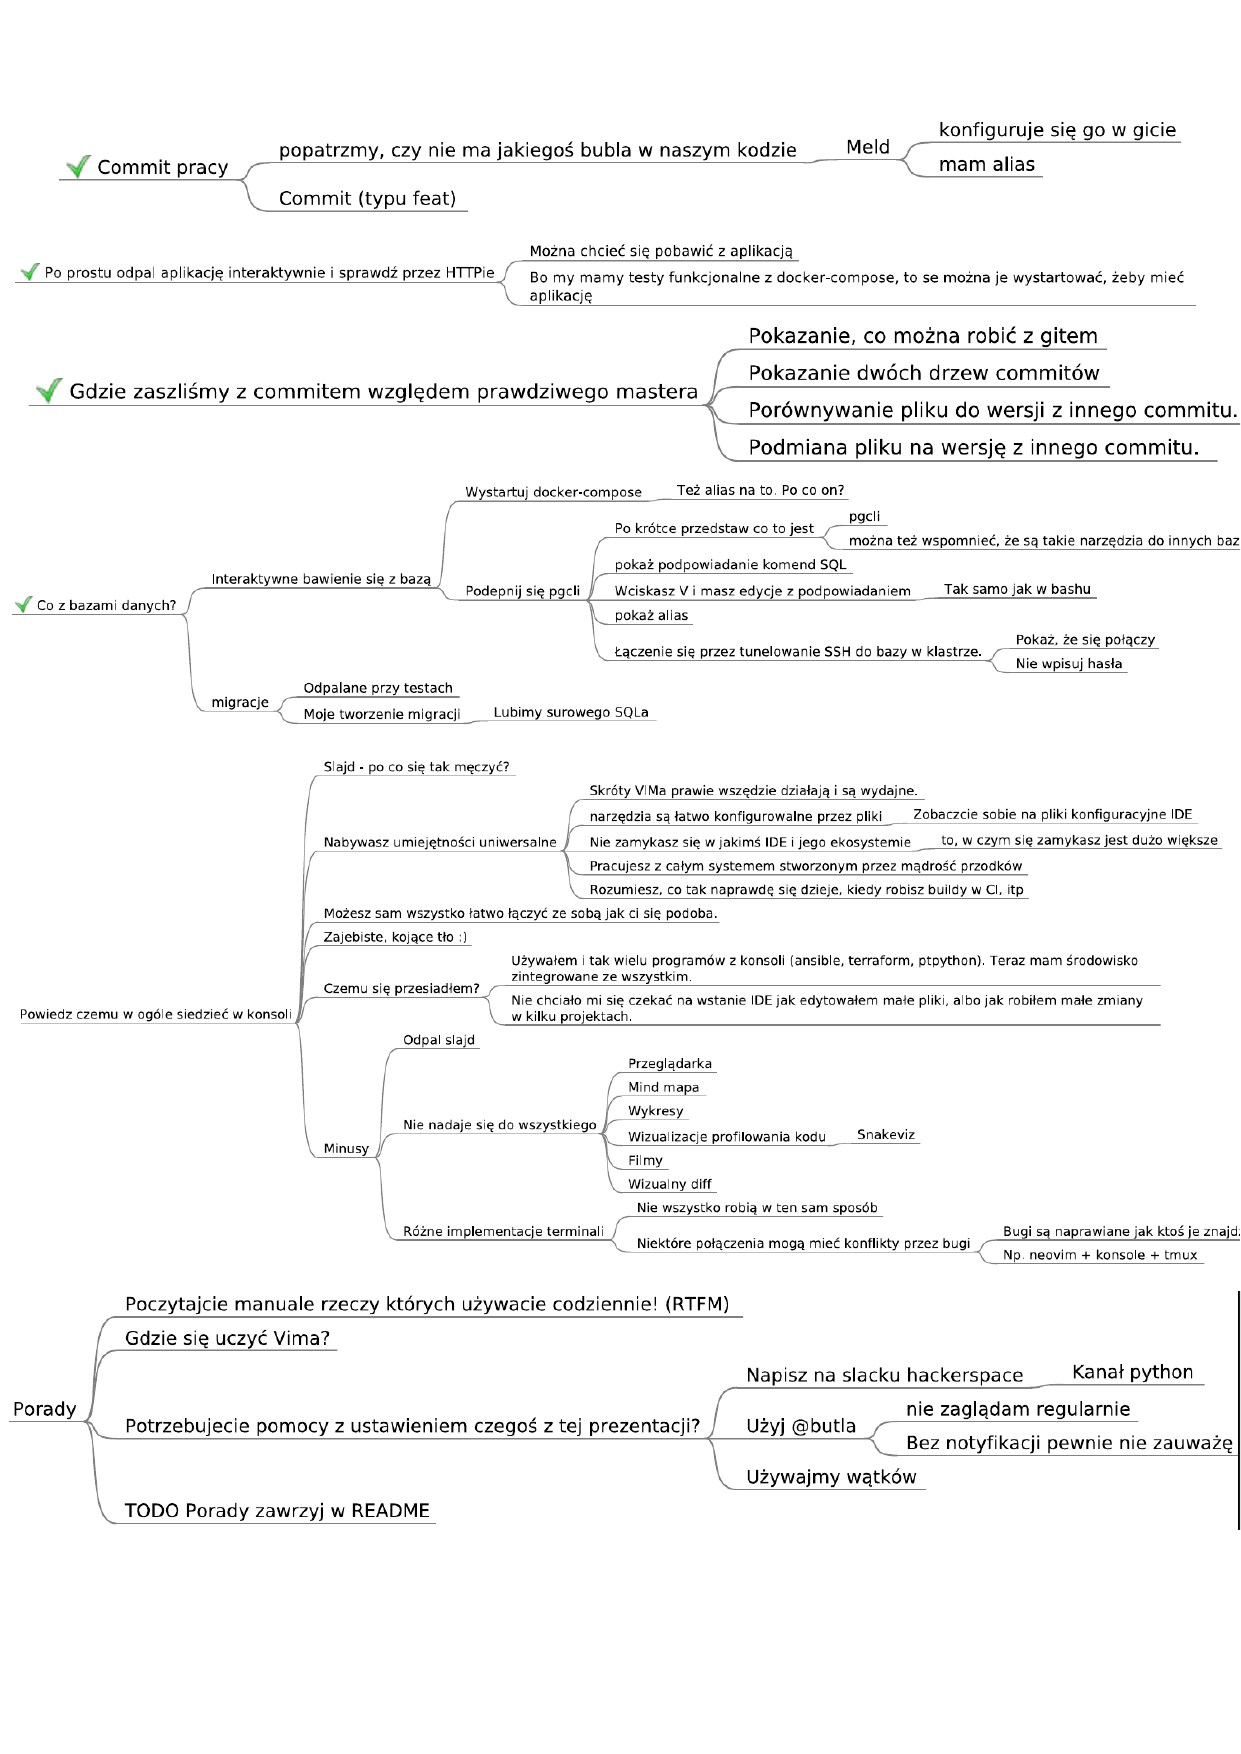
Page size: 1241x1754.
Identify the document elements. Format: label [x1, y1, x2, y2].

picture [11, 482, 1241, 739]
picture [28, 322, 1240, 463]
picture [8, 1291, 1241, 1530]
picture [21, 761, 1240, 1272]
picture [15, 242, 1197, 315]
picture [59, 118, 1182, 220]
